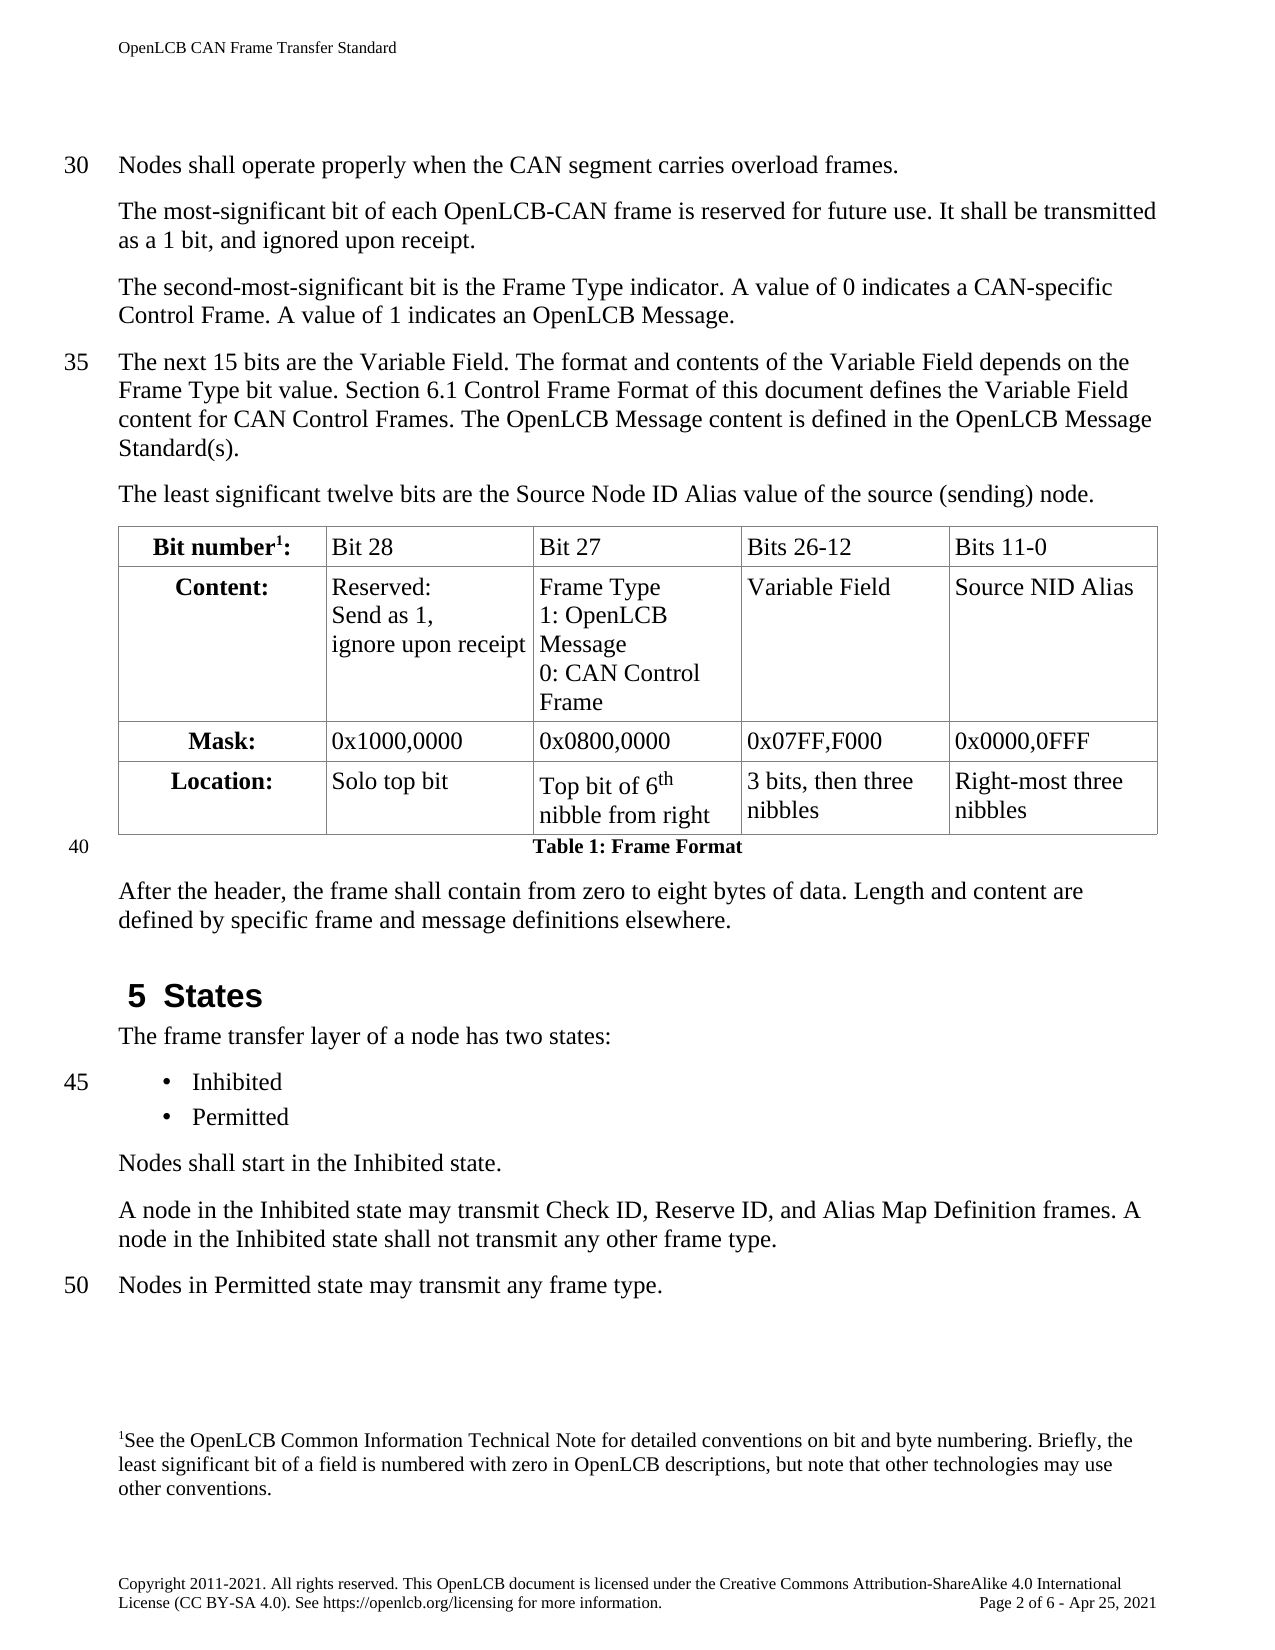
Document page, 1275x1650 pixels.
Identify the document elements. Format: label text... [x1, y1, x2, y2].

text Nodes shall start in the Inhibited state. [118, 1148, 1157, 1177]
table_header Bits 26-12 [742, 527, 949, 566]
table_cell 0x1000,0000 [327, 722, 533, 761]
table_cell 0x0000,0FFF [950, 722, 1157, 761]
text Table 1: Frame Format [118, 835, 1157, 858]
text The frame transfer layer of a node has two states: [118, 1021, 1157, 1050]
table_cell 0x0800,0000 [534, 722, 741, 761]
table_header Bits 11-0 [950, 527, 1157, 566]
text After the header, the frame shall contain from zero to eight bytes of data. Length and content are defined by specific frame and message definitions elsewhere. [118, 876, 1157, 933]
table_cell Location: [119, 762, 326, 834]
list Inhibited [162, 1067, 1157, 1096]
list Permitted [162, 1102, 1157, 1131]
table_cell 0x07FF,F000 [742, 722, 949, 761]
text The least significant twelve bits are the Source Node ID Alias value of the source (sending) node. [118, 479, 1157, 508]
text Nodes in Permitted state may transmit any frame type. [118, 1270, 1157, 1299]
text The most-significant bit of each OpenLCB-CAN frame is reserved for future use. It shall be transmitted as a 1 bit, and ignored upon receipt. [118, 196, 1157, 254]
table_header Bit 28 [327, 527, 533, 566]
table_cell Mask: [119, 722, 326, 761]
table_cell Top bit of 6th nibble from right [534, 762, 741, 834]
table_cell Frame Type 1: OpenLCB Message 0: CAN Control Frame [534, 567, 741, 721]
table_cell 3 bits, then three nibbles [742, 762, 949, 834]
table_cell Reserved: Send as 1, ignore upon receipt [327, 567, 533, 721]
table_cell Right-most three nibbles [950, 762, 1157, 834]
table_cell Variable Field [742, 567, 949, 721]
text A node in the Inhibited state may transmit Check ID, Reserve ID, and Alias Map Definition frames. A node in the Inhibited state shall not transmit any other frame type. [118, 1195, 1157, 1252]
subtitle States [118, 976, 1157, 1015]
text The second-most-significant bit is the Frame Type indicator. A value of 0 indicates a CAN-specific Control Frame. A value of 1 indicates an OpenLCB Message. [118, 272, 1157, 329]
table_header Bit 27 [534, 527, 741, 566]
table_header Bit number: [119, 527, 326, 566]
table_cell Source NID Alias [950, 567, 1157, 721]
table_cell Content: [119, 567, 326, 721]
text The next 15 bits are the Variable Field. The format and contents of the Variable Field depends on the Frame Type bit value. Section 6.1 Control Frame Format of this document defines the Variable Field content for CAN Control Frames. The OpenLCB Message content is defined in the OpenLCB Message Standard(s). [118, 347, 1157, 462]
text Nodes shall operate properly when the CAN segment carries overload frames. [118, 150, 1157, 179]
table_cell Solo top bit [327, 762, 533, 834]
